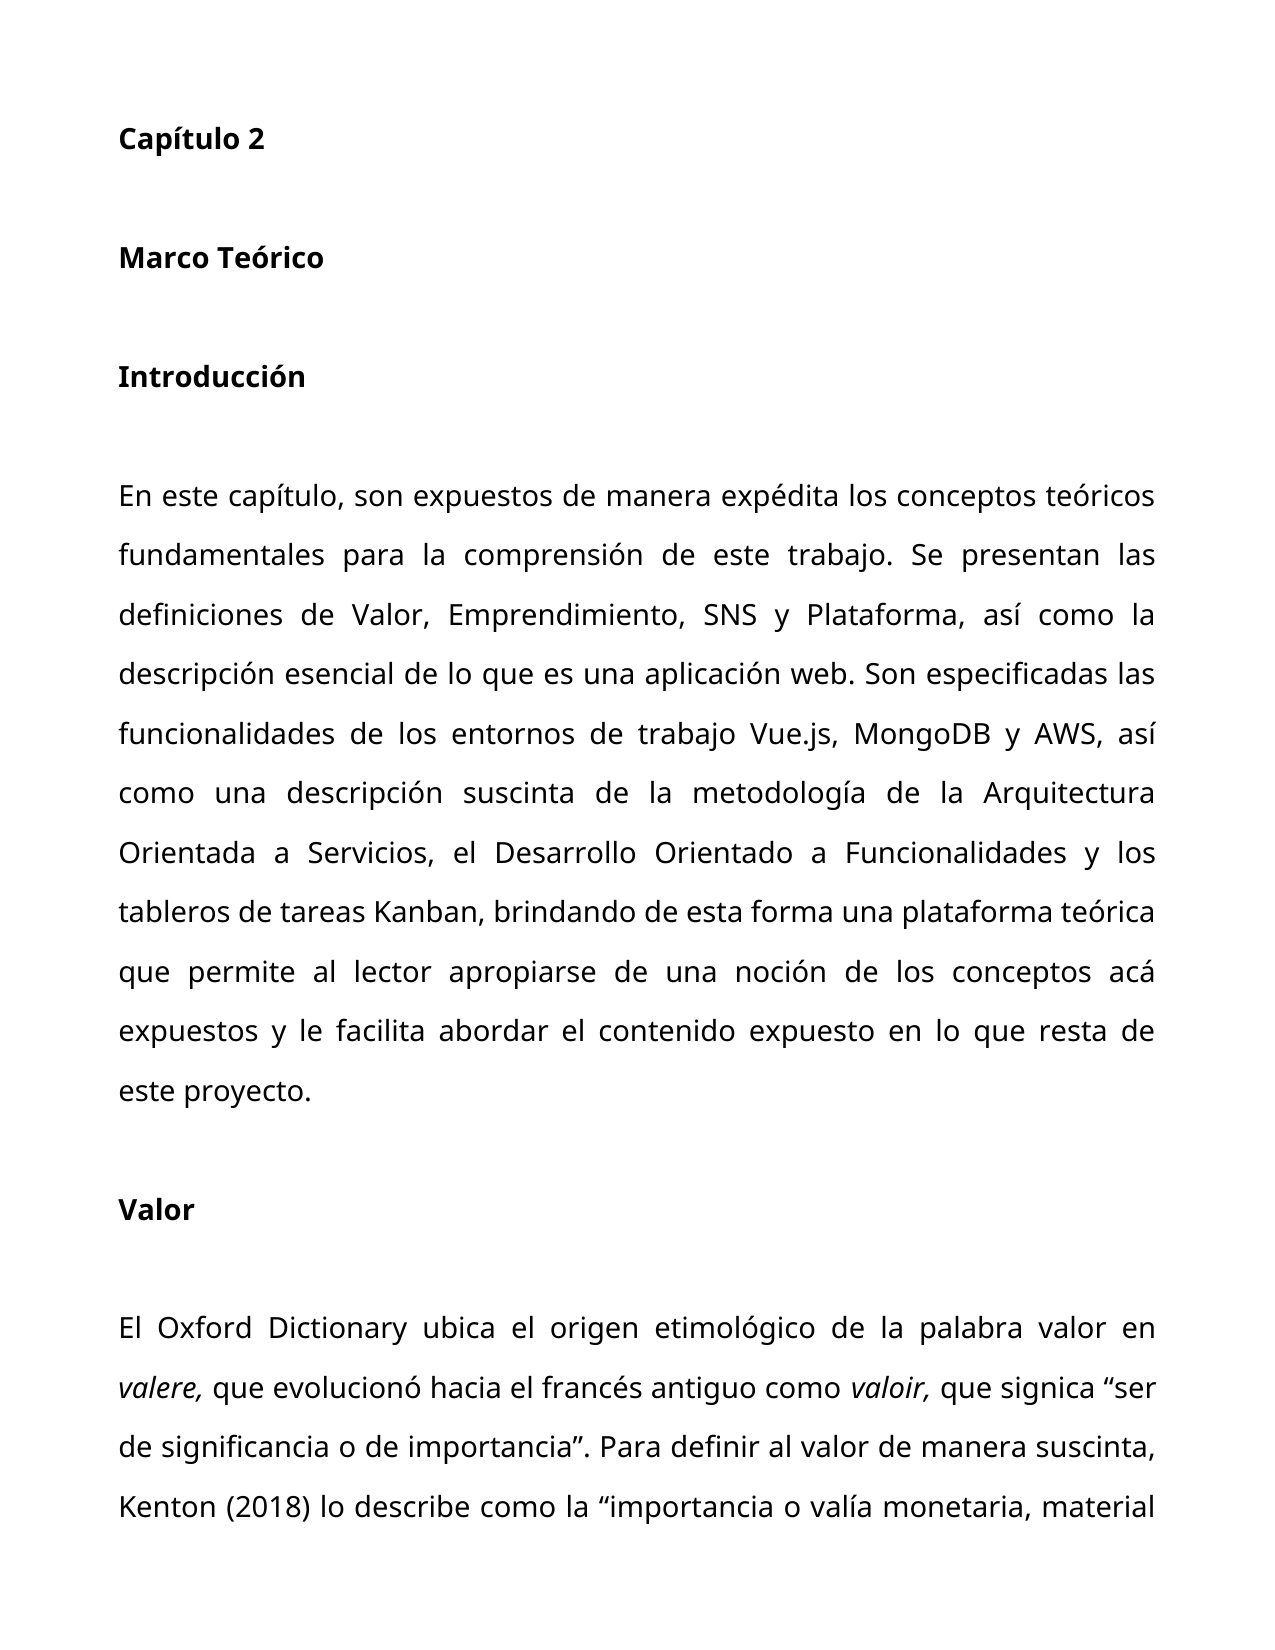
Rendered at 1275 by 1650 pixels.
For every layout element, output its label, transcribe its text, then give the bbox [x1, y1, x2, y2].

text Valor [118, 1189, 1157, 1228]
text Marco Teórico [118, 237, 1157, 277]
text En este capítulo, son expuestos de manera expédita los conceptos teóricos fundamentales para la comprensión de este trabajo. Se presentan las definiciones de Valor, Emprendimiento, SNS y Plataforma, así como la descripción esencial de lo que es una aplicación web. Son especificadas las funcionalidades de los entornos de trabajo Vue.js, MongoDB y AWS, así como una descripción suscinta de la metodología de la Arquitectura Orientada a Servicios, el Desarrollo Orientado a Funcionalidades y los tableros de tareas Kanban, brindando de esta forma una plataforma teórica que permite al lector apropiarse de una noción de los conceptos acá expuestos y le facilita abordar el contenido expuesto en lo que resta de este proyecto. [118, 475, 1157, 1109]
text Capítulo 2 [118, 118, 1157, 158]
text Introducción [118, 356, 1157, 396]
text El Oxford Dictionary ubica el origen etimológico de la palabra valor en valere, que evolucionó hacia el francés antiguo como valoir, que signica “ser de significancia o de importancia”. Para definir al valor de manera suscinta, Kenton (2018) lo describe como la “importancia o valía monetaria, material [118, 1308, 1157, 1526]
